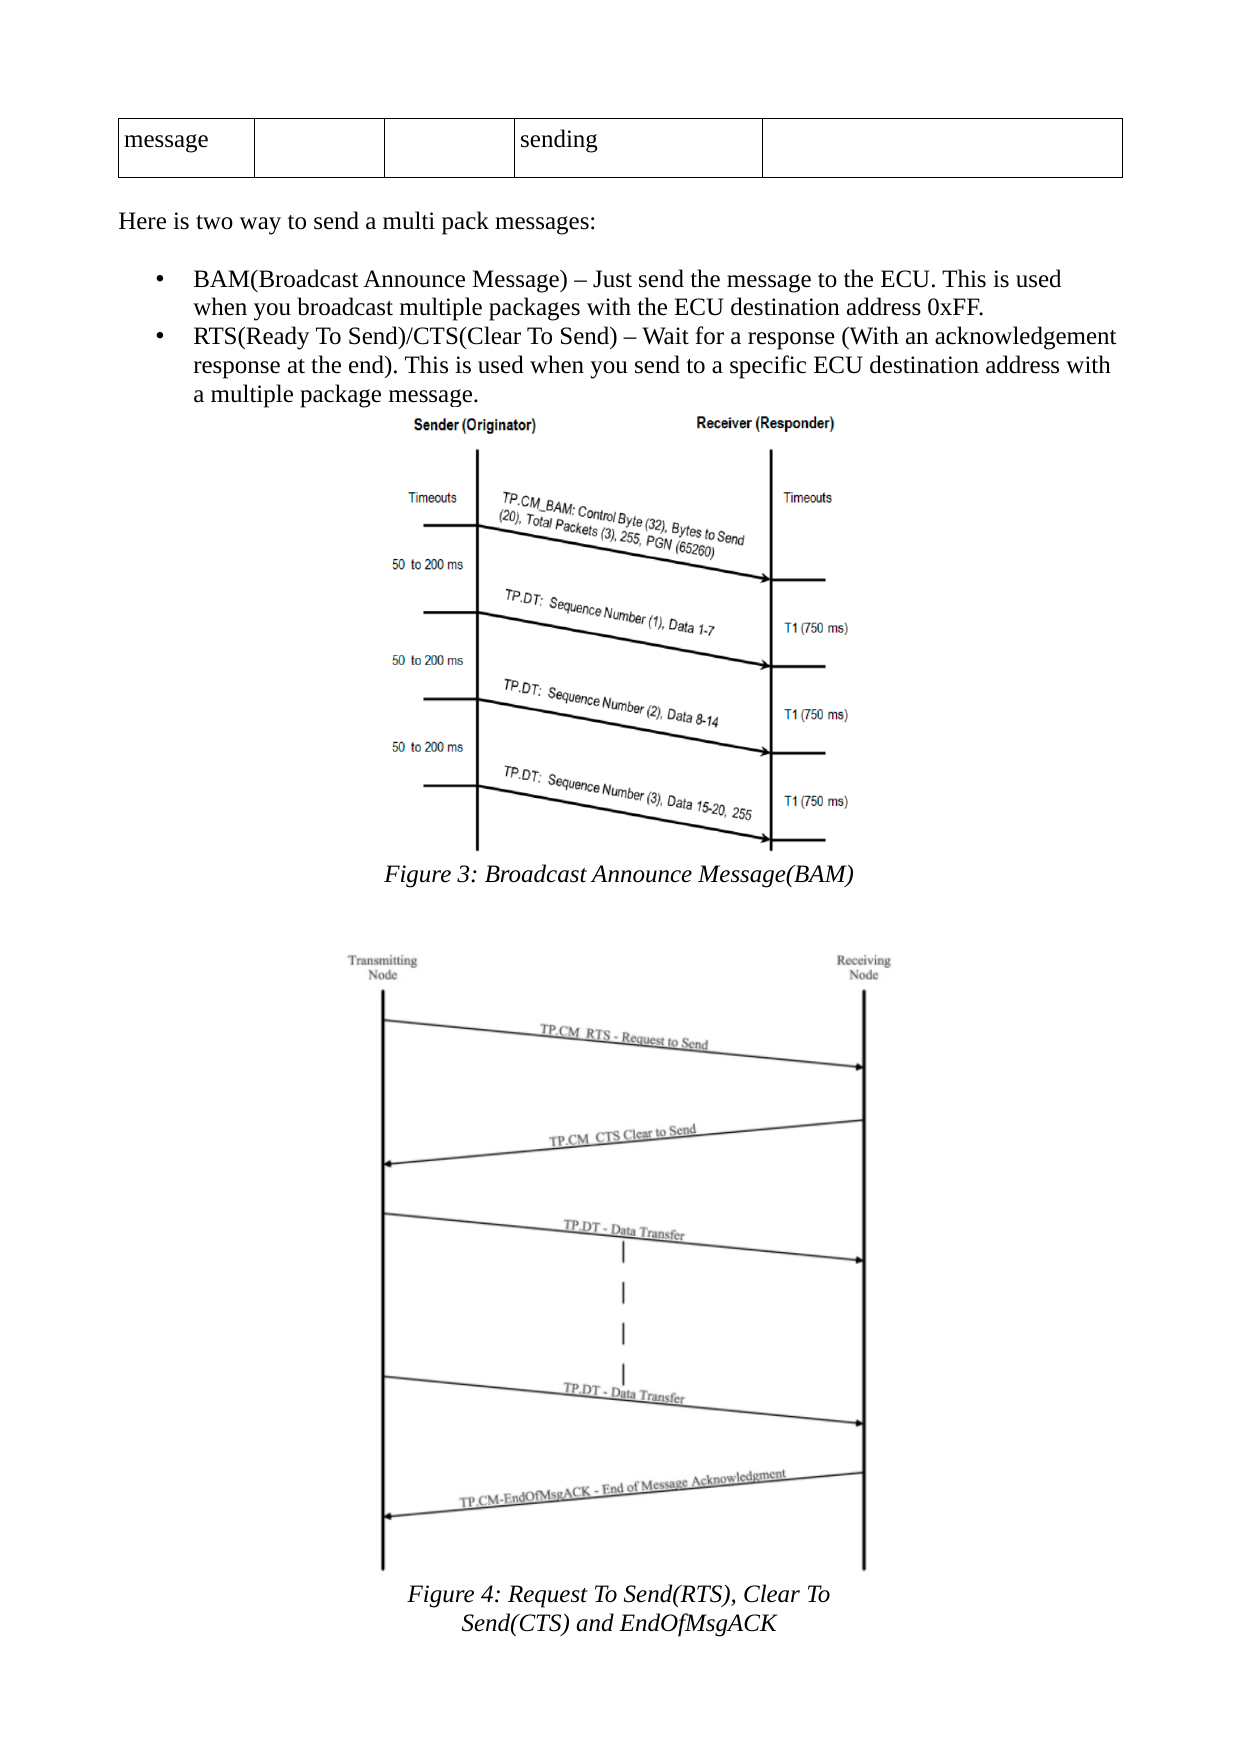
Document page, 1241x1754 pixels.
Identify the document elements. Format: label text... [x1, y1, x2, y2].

table_cell message [119, 119, 254, 177]
table_cell [763, 119, 1122, 177]
picture [338, 938, 903, 1580]
picture [377, 407, 864, 860]
table_cell [385, 119, 514, 177]
text Figure 4: Request To Send(RTS), Clear To Send(CTS) and EndOfMsgACK [354, 1580, 886, 1637]
list BAM(Broadcast Announce Message) – Just send the message to the ECU. This is used when you broadcast multiple packages with the ECU destination address 0xFF. [156, 264, 1122, 321]
text Figure 3: Broadcast Announce Message(BAM) [377, 860, 863, 888]
table_cell [255, 119, 384, 177]
table_cell sending [515, 119, 762, 177]
text Here is two way to send a multi pack messages: [118, 206, 1122, 235]
list RTS(Ready To Send)/CTS(Clear To Send) – Wait for a response (With an acknowledgement response at the end). This is used when you send to a specific ECU destination address with a multiple package message. [156, 321, 1122, 407]
